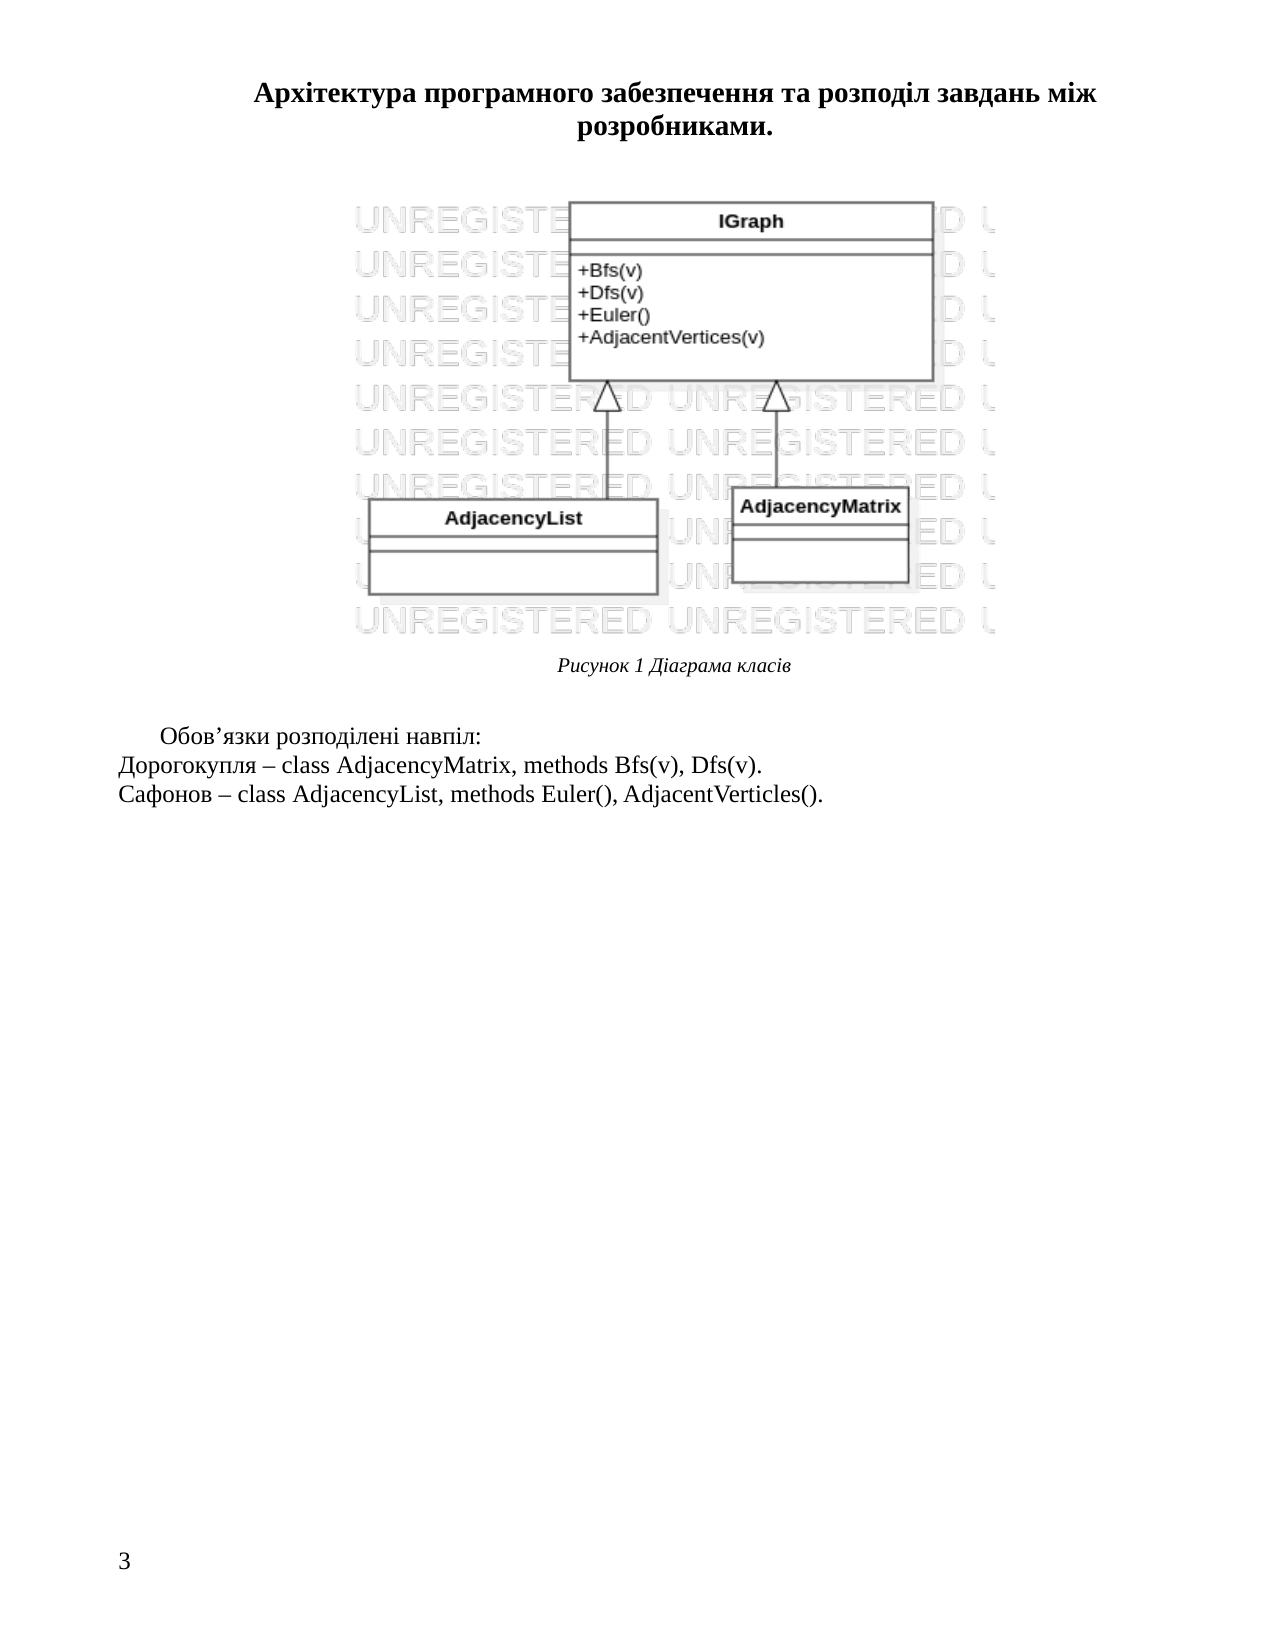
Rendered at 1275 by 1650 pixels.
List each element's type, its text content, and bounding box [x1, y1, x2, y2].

picture [354, 188, 996, 654]
text Обов’язки розподілені навпіл: [118, 721, 1157, 750]
text Рисунок 1 Діаграма класів [355, 654, 995, 677]
text Архітектура програмного забезпечення та розподіл завдань між розробниками. [193, 75, 1157, 142]
text Дорогокупля – class AdjacencyMatrix, methods Bfs(v), Dfs(v). [118, 750, 1157, 779]
text Сафонов – class AdjacencyList, methods Euler(), AdjacentVerticles(). [118, 779, 1157, 807]
